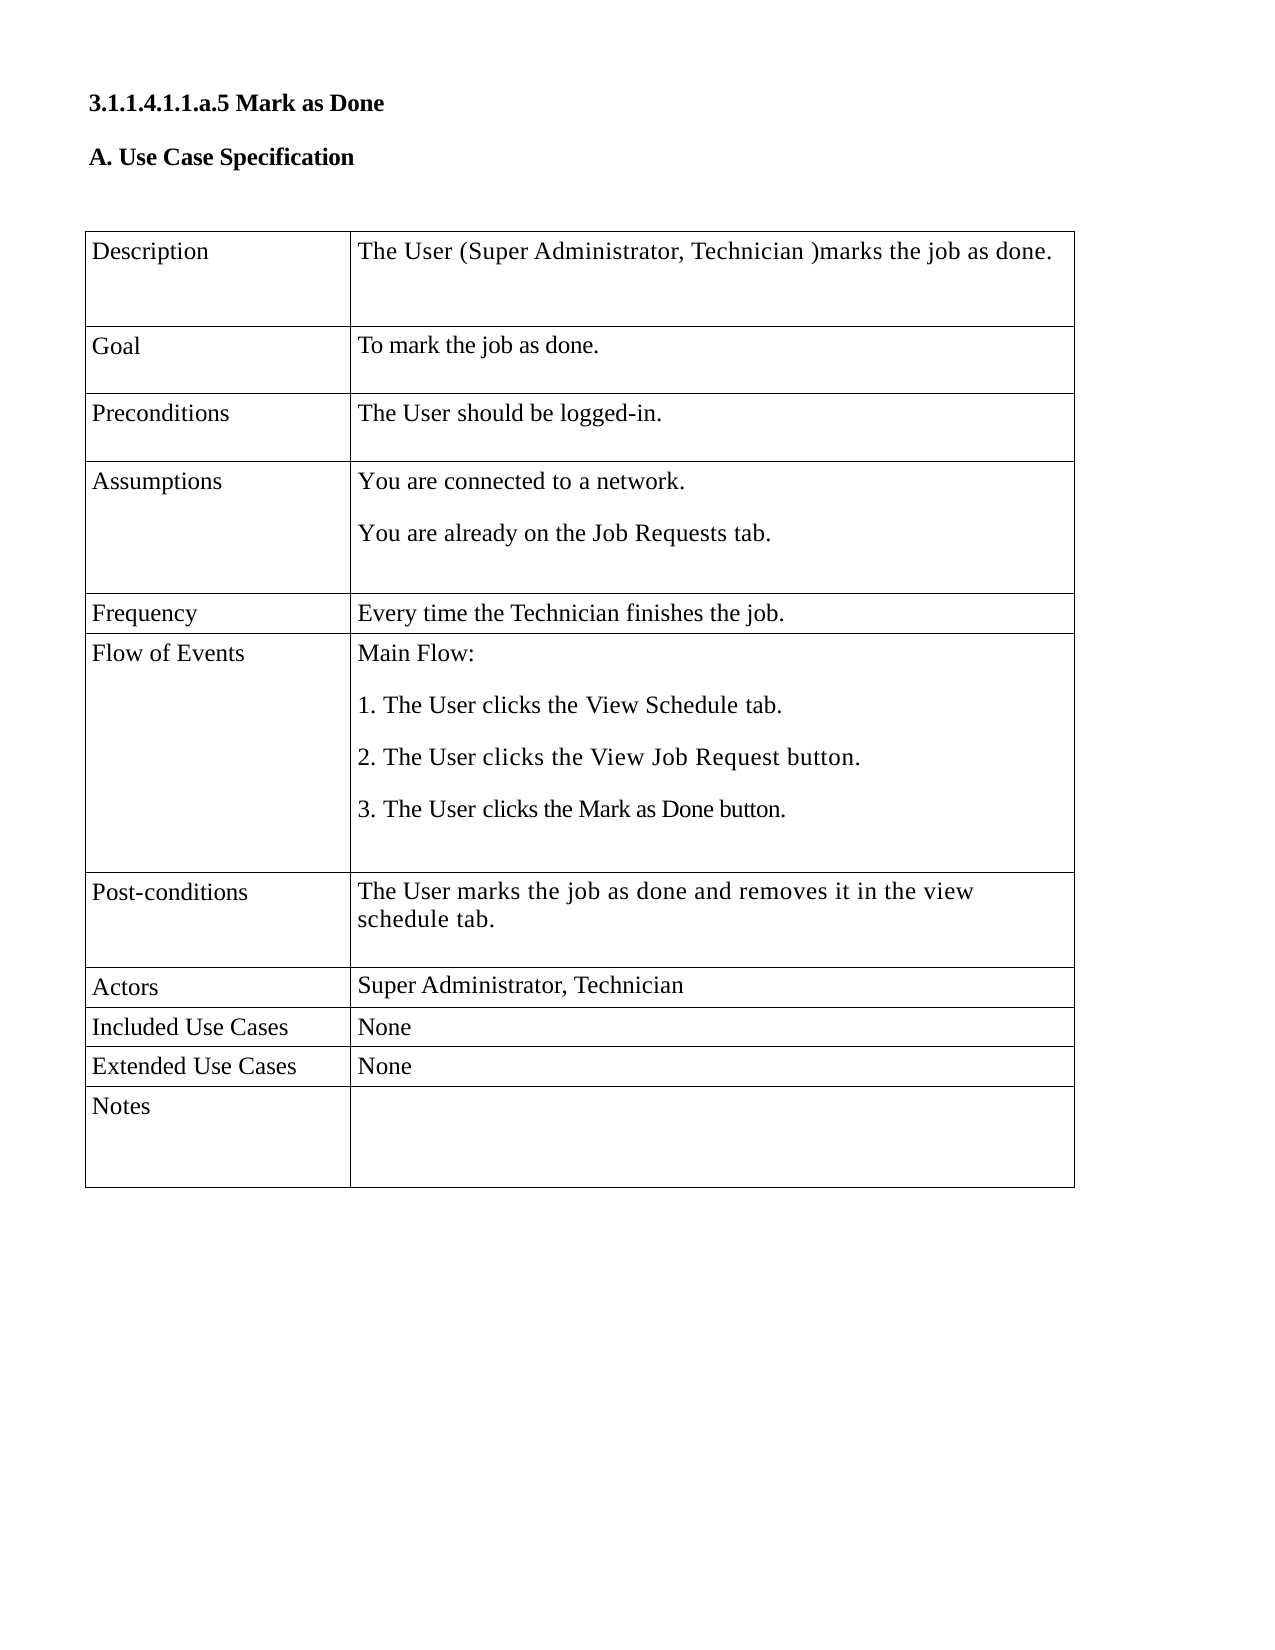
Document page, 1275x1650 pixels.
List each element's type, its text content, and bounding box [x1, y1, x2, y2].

text A. Use Case Specification [88, 142, 1186, 171]
table_cell Flow of Events [86, 634, 350, 872]
table_cell The User marks the job as done and removes it in the view schedule tab. [351, 873, 1074, 967]
table_cell Actors [86, 968, 350, 1006]
table_cell Preconditions [86, 394, 350, 461]
table_cell Goal [86, 327, 350, 393]
table_cell Frequency [86, 594, 350, 632]
table_cell Every time the Technician finishes the job. [351, 594, 1074, 632]
table_cell Extended Use Cases [86, 1047, 350, 1086]
table_header The User (Super Administrator, Technician )marks the job as done. [351, 232, 1074, 326]
table_cell Assumptions [86, 462, 350, 593]
table_header Description [86, 232, 350, 326]
table_cell Notes [86, 1087, 350, 1187]
table_cell Post-conditions [86, 873, 350, 967]
table_cell Super Administrator, Technician [351, 968, 1074, 1006]
table_cell [351, 1087, 1074, 1187]
table_cell You are connected to a network. You are already on the Job Requests tab. [351, 462, 1074, 593]
table_cell Main Flow: 1. The User clicks the View Schedule tab. 2. The User clicks the View Job Request button. 3. The User clicks the Mark as Done button. [351, 634, 1074, 872]
table_cell Included Use Cases [86, 1008, 350, 1046]
table_cell To mark the job as done. [351, 327, 1074, 393]
table_cell None [351, 1047, 1074, 1086]
table_cell The User should be logged-in. [351, 394, 1074, 461]
table_cell None [351, 1008, 1074, 1046]
text 3.1.1.4.1.1.a.5 Mark as Done [88, 88, 1186, 117]
